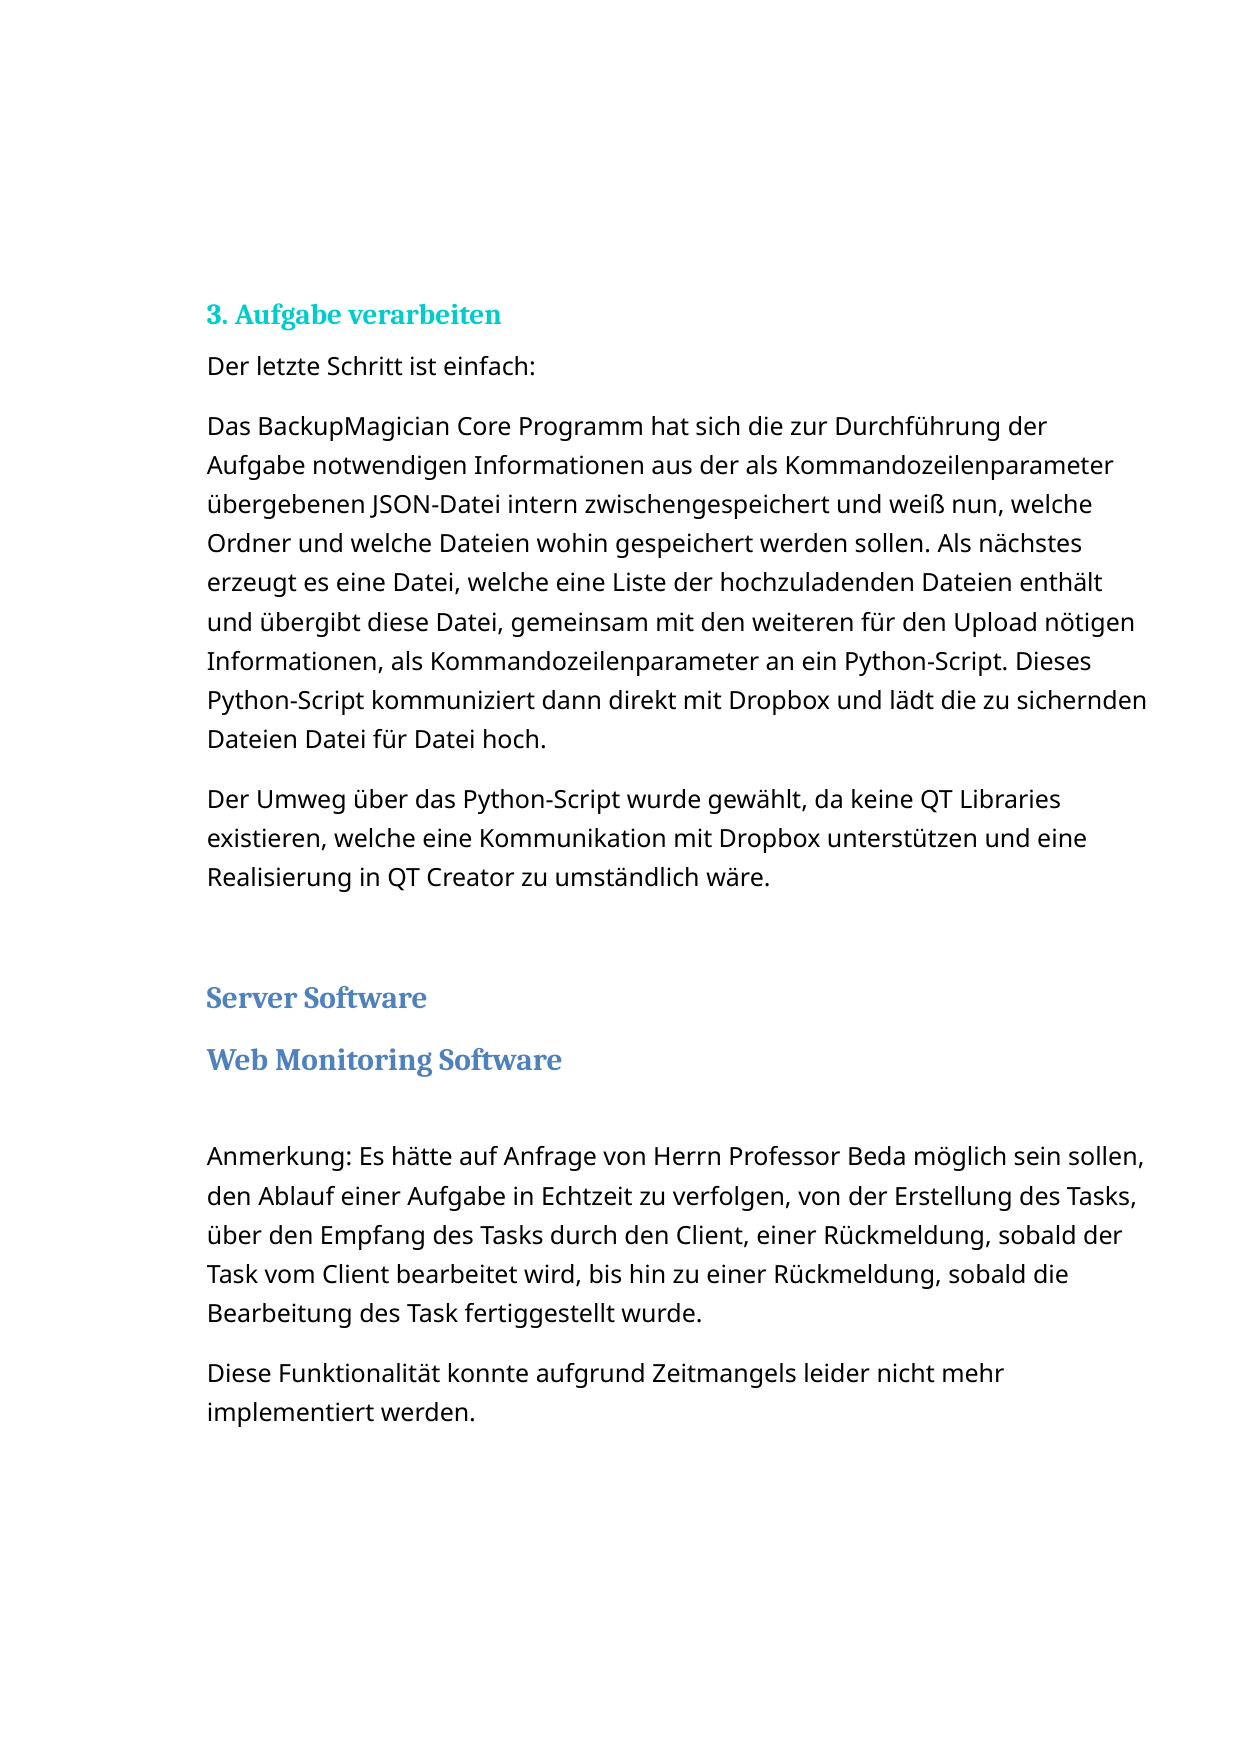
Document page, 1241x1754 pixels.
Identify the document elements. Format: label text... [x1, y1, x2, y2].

text Der Umweg über das Python-Script wurde gewählt, da keine QT Libraries existieren, welche eine Kommunikation mit Dropbox unterstützen und eine Realisierung in QT Creator zu umständlich wäre. [207, 782, 1152, 894]
text Anmerkung: Es hätte auf Anfrage von Herrn Professor Beda möglich sein sollen, den Ablauf einer Aufgabe in Echtzeit zu verfolgen, von der Erstellung des Tasks, über den Empfang des Tasks durch den Client, einer Rückmeldung, sobald der Task vom Client bearbeitet wird, bis hin zu einer Rückmeldung, sobald die Bearbeitung des Task fertiggestellt wurde. [207, 1139, 1152, 1330]
text Der letzte Schritt ist einfach: [207, 348, 1152, 382]
text Das BackupMagician Core Programm hat sich die zur Durchführung der Aufgabe notwendigen Informationen aus der als Kommandozeilenparameter übergebenen JSON-Datei intern zwischengespeichert und weiß nun, welche Ordner und welche Dateien wohin gespeichert werden sollen. Als nächstes erzeugt es eine Datei, welche eine Liste der hochzuladenden Dateien enthält und übergibt diese Datei, gemeinsam mit den weiteren für den Upload nötigen Informationen, als Kommandozeilenparameter an ein Python-Script. Dieses Python-Script kommuniziert dann direkt mit Dropbox und lädt die zu sichernden Dateien Datei für Datei hoch. [207, 408, 1152, 756]
text Diese Funktionalität konnte aufgrund Zeitmangels leider nicht mehr implementiert werden. [207, 1356, 1152, 1429]
text 3. Aufgabe verarbeiten [207, 298, 1152, 332]
subtitle Server Software [207, 980, 1152, 1016]
subtitle Web Monitoring Software [207, 1042, 1152, 1078]
